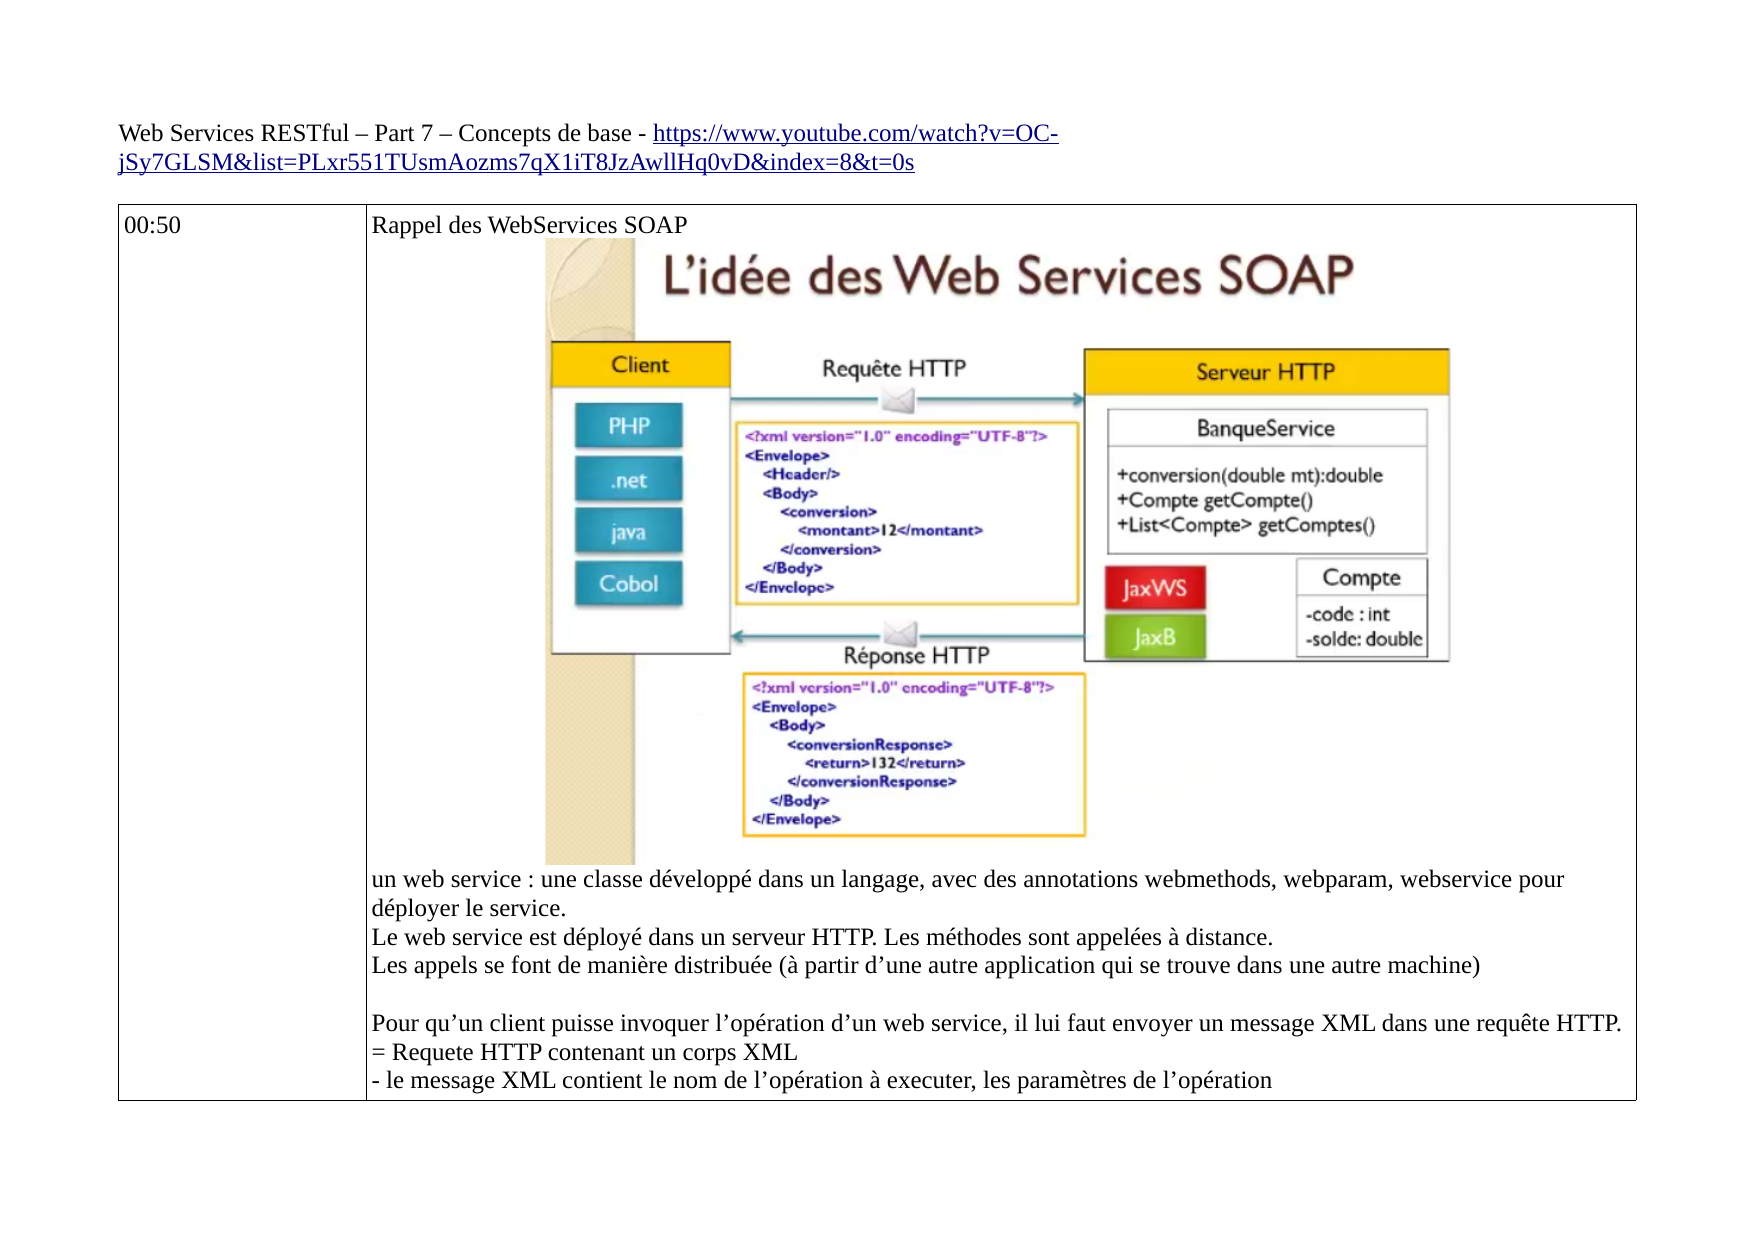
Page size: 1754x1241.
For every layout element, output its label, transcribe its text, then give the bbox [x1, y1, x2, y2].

text Web Services RESTful – Part 7 – Concepts de base - https://www.youtube.com/watch?v=OC-jSy7GLSM&list=PLxr551TUsmAozms7qX1iT8JzAwllHq0vD&index=8&t=0s [118, 118, 1636, 176]
table_header Rappel des WebServices SOAP un web service : une classe développé dans un langage, avec des annotations webmethods, webparam, webservice pour déployer le service. Le web service est déployé dans un serveur HTTP. Les méthodes sont appelées à distance. Les appels se font de manière distribuée (à partir d’une autre application qui se trouve dans une autre machine) Pour qu’un client puisse invoquer l’opération d’un web service, il lui faut envoyer un message XML dans une requête HTTP. = Requete HTTP contenant un corps XML - le message XML contient le nom de l’opération à executer, les paramètres de l’opération [367, 205, 1636, 1100]
table_header 00:50 [119, 205, 366, 1100]
picture [545, 238, 1457, 865]
